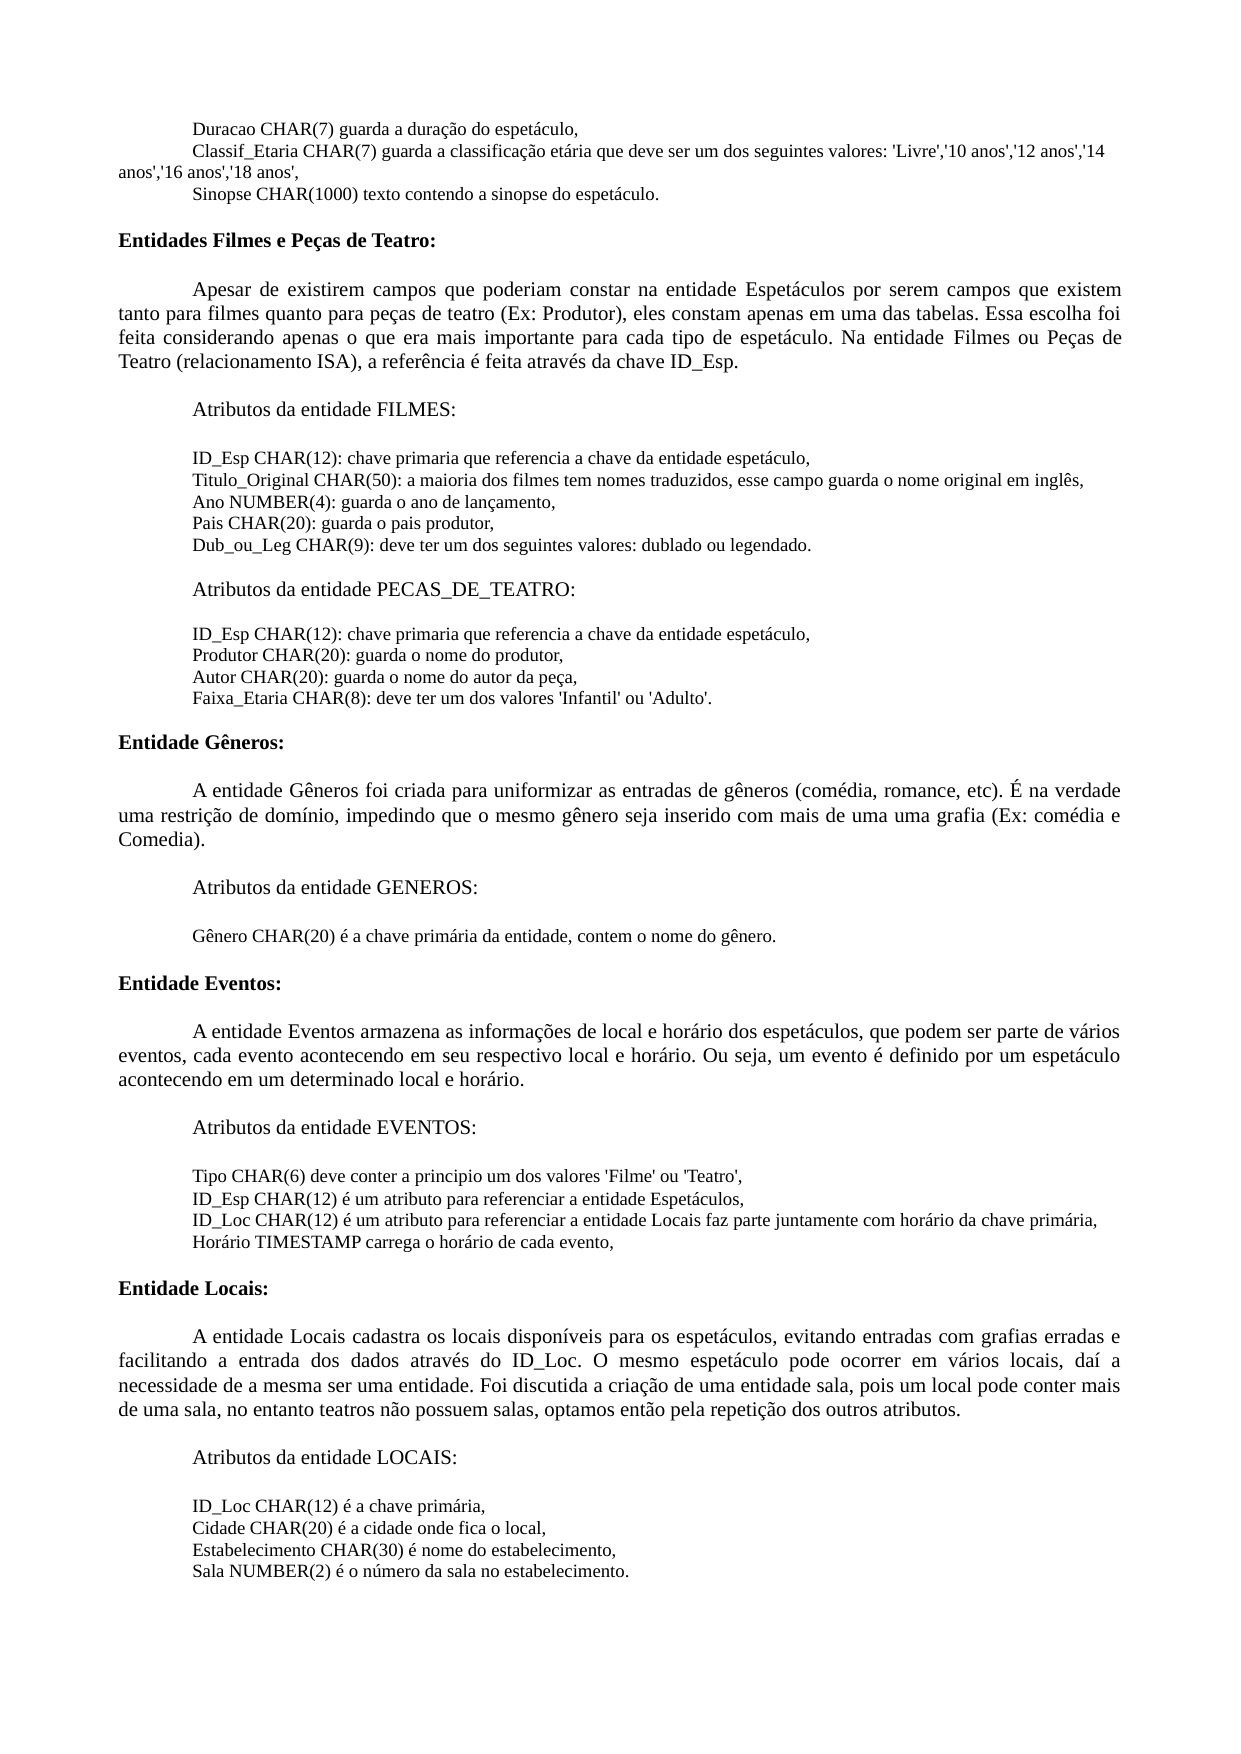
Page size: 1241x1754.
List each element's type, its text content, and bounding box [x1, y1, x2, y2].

text ID_Loc CHAR(12) é a chave primária, Cidade CHAR(20) é a cidade onde fica o local, Estabelecimento CHAR(30) é nome do estabelecimento, Sala NUMBER(2) é o número da sala no estabelecimento. [118, 1493, 1122, 1582]
text A entidade Locais cadastra os locais disponíveis para os espetáculos, evitando entradas com grafias erradas e facilitando a entrada dos dados através do ID_Loc. O mesmo espetáculo pode ocorrer em vários locais, daí a necessidade de a mesma ser uma entidade. Foi discutida a criação de uma entidade sala, pois um local pode conter mais de uma sala, no entanto teatros não possuem salas, optamos então pela repetição dos outros atributos. [118, 1324, 1122, 1421]
text A entidade Gêneros foi criada para uniformizar as entradas de gêneros (comédia, romance, etc). É na verdade uma restrição de domínio, impedindo que o mesmo gênero seja inserido com mais de uma uma grafia (Ex: comédia e Comedia). [118, 778, 1122, 851]
text Atributos da entidade EVENTOS: [118, 1115, 1122, 1139]
text Gênero CHAR(20) é a chave primária da entidade, contem o nome do gênero. [118, 923, 1122, 947]
text A entidade Eventos armazena as informações de local e horário dos espetáculos, que podem ser parte de vários eventos, cada evento acontecendo em seu respectivo local e horário. Ou seja, um evento é definido por um espetáculo acontecendo em um determinado local e horário. [118, 1019, 1122, 1091]
text Entidades Filmes e Peças de Teatro: [118, 228, 1122, 252]
text Entidade Gêneros: [118, 730, 1122, 754]
text Titulo_Original CHAR(50): a maioria dos filmes tem nomes traduzidos, esse campo guarda o nome original em inglês, [118, 469, 1122, 491]
text Atributos da entidade FILMES: [118, 397, 1122, 421]
text Produtor CHAR(20): guarda o nome do produtor, [118, 644, 1122, 666]
text Tipo CHAR(6) deve conter a principio um dos valores 'Filme' ou 'Teatro', ID_Esp CHAR(12) é um atributo para referenciar a entidade Espetáculos, ID_Loc CHAR(12) é um atributo para referenciar a entidade Locais faz parte juntamente com horário da chave primária, [118, 1163, 1122, 1231]
text Entidade Locais: [118, 1276, 1122, 1300]
text Autor CHAR(20): guarda o nome do autor da peça, [118, 666, 1122, 687]
text Faixa_Etaria CHAR(8): deve ter um dos valores 'Infantil' ou 'Adulto'. [118, 687, 1122, 709]
text Pais CHAR(20): guarda o pais produtor, Dub_ou_Leg CHAR(9): deve ter um dos seguintes valores: dublado ou legendado. [118, 512, 1122, 555]
text ID_Esp CHAR(12): chave primaria que referencia a chave da entidade espetáculo, [118, 445, 1122, 469]
text Classif_Etaria CHAR(7) guarda a classificação etária que deve ser um dos seguintes valores: 'Livre','10 anos','12 anos','14 anos','16 anos','18 anos', [118, 140, 1122, 183]
text ID_Esp CHAR(12): chave primaria que referencia a chave da entidade espetáculo, [118, 622, 1122, 644]
text Atributos da entidade GENEROS: [118, 875, 1122, 899]
text Sinopse CHAR(1000) texto contendo a sinopse do espetáculo. [118, 183, 1122, 204]
text Entidade Eventos: [118, 971, 1122, 995]
text Apesar de existirem campos que poderiam constar na entidade Espetáculos por serem campos que existem tanto para filmes quanto para peças de teatro (Ex: Produtor), eles constam apenas em uma das tabelas. Essa escolha foi feita considerando apenas o que era mais importante para cada tipo de espetáculo. Na entidade Filmes ou Peças de Teatro (relacionamento ISA), a referência é feita através da chave ID_Esp. [118, 277, 1122, 373]
text Ano NUMBER(4): guarda o ano de lançamento, [118, 491, 1122, 512]
text Atributos da entidade PECAS_DE_TEATRO: [118, 577, 1122, 601]
text Duracao CHAR(7) guarda a duração do espetáculo, [118, 118, 1122, 140]
text Atributos da entidade LOCAIS: [118, 1445, 1122, 1469]
text Horário TIMESTAMP carrega o horário de cada evento, [118, 1231, 1122, 1252]
